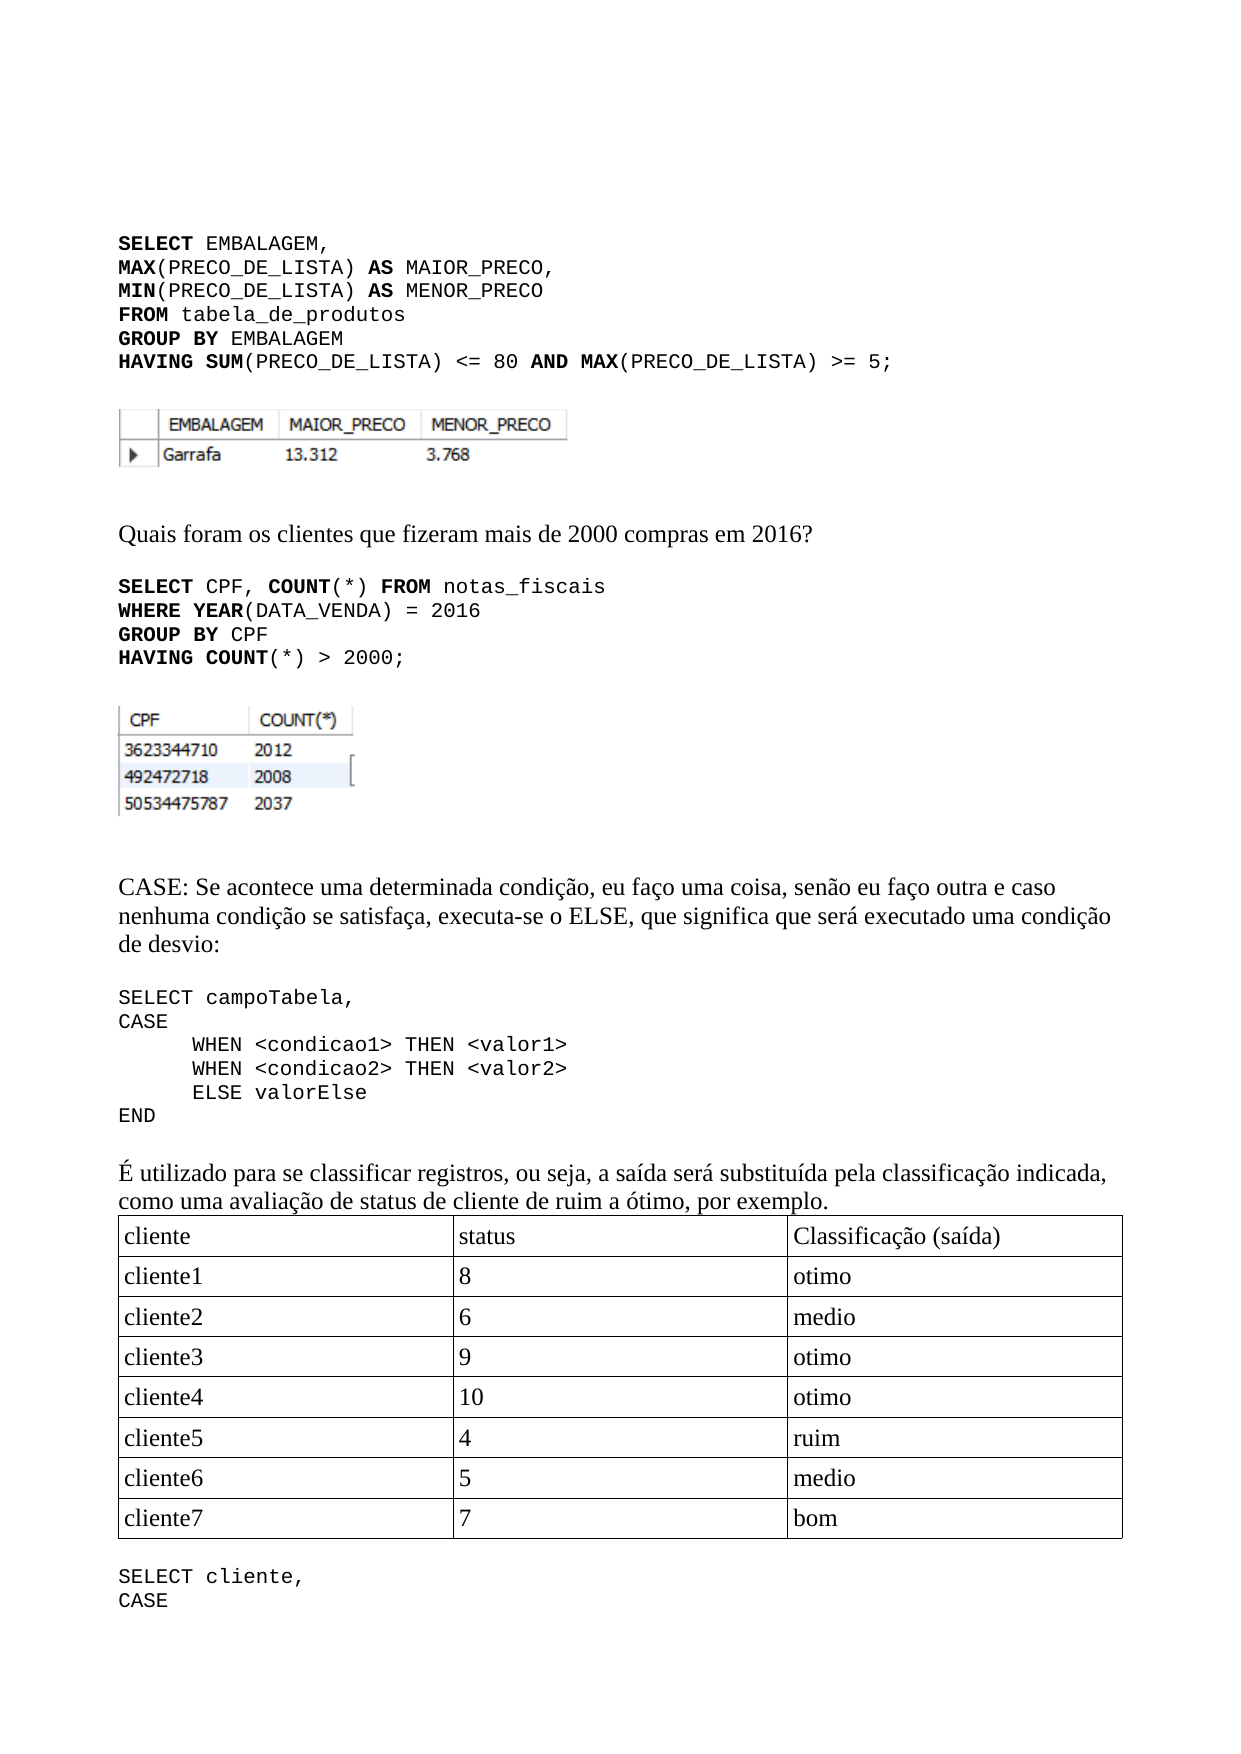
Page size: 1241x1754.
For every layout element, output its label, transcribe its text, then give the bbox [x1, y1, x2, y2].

table_cell cliente3 [119, 1337, 453, 1376]
text Quais foram os clientes que fizeram mais de 2000 compras em 2016? [118, 519, 1122, 547]
table_cell ruim [788, 1418, 1122, 1457]
text HAVING SUM(PRECO_DE_LISTA) <= 80 AND MAX(PRECO_DE_LISTA) >= 5; [118, 351, 1122, 375]
table_cell cliente4 [119, 1377, 453, 1417]
table_cell cliente1 [119, 1257, 453, 1296]
text WHEN <condicao2> THEN <valor2> [118, 1058, 1122, 1082]
text SELECT cliente, [118, 1567, 1122, 1590]
table_cell 5 [454, 1458, 787, 1497]
table_header cliente [119, 1216, 453, 1256]
text WHEN <condicao1> THEN <valor1> [118, 1034, 1122, 1058]
text CASE [118, 1590, 1122, 1614]
text ELSE valorElse [118, 1082, 1122, 1105]
text É utilizado para se classificar registros, ou seja, a saída será substituída pela classificação indicada, como uma avaliação de status de cliente de ruim a ótimo, por exemplo. [118, 1158, 1122, 1215]
table_cell 10 [454, 1377, 787, 1417]
table_header Classificação (saída) [788, 1216, 1122, 1256]
table_cell bom [788, 1499, 1122, 1538]
picture [117, 706, 355, 821]
table_cell 8 [454, 1257, 787, 1296]
table_cell 4 [454, 1418, 787, 1457]
table_header status [454, 1216, 787, 1256]
table_cell cliente2 [119, 1297, 453, 1336]
table_cell otimo [788, 1337, 1122, 1376]
table_cell cliente7 [119, 1499, 453, 1538]
text SELECT CPF, COUNT(*) FROM notas_fiscais WHERE YEAR(DATA_VENDA) = 2016 GROUP BY CPF HAVING COUNT(*) > 2000; [118, 576, 1122, 671]
table_cell cliente6 [119, 1458, 453, 1497]
text END [118, 1105, 1122, 1129]
table_cell 6 [454, 1297, 787, 1336]
table_cell 9 [454, 1337, 787, 1376]
picture [119, 409, 577, 472]
table_cell medio [788, 1297, 1122, 1336]
table_cell cliente5 [119, 1418, 453, 1457]
text SELECT EMBALAGEM, MAX(PRECO_DE_LISTA) AS MAIOR_PRECO, MIN(PRECO_DE_LISTA) AS MENOR_PRECO FROM tabela_de_produtos GROUP BY EMBALAGEM [118, 233, 1122, 351]
text SELECT campoTabela, [118, 987, 1122, 1011]
table_cell otimo [788, 1257, 1122, 1296]
table_cell 7 [454, 1499, 787, 1538]
table_cell otimo [788, 1377, 1122, 1417]
text CASE: Se acontece uma determinada condição, eu faço uma coisa, senão eu faço outra e caso nenhuma condição se satisfaça, executa-se o ELSE, que significa que será executado uma condição de desvio: [118, 872, 1122, 958]
table_cell medio [788, 1458, 1122, 1497]
text CASE [118, 1011, 1122, 1034]
